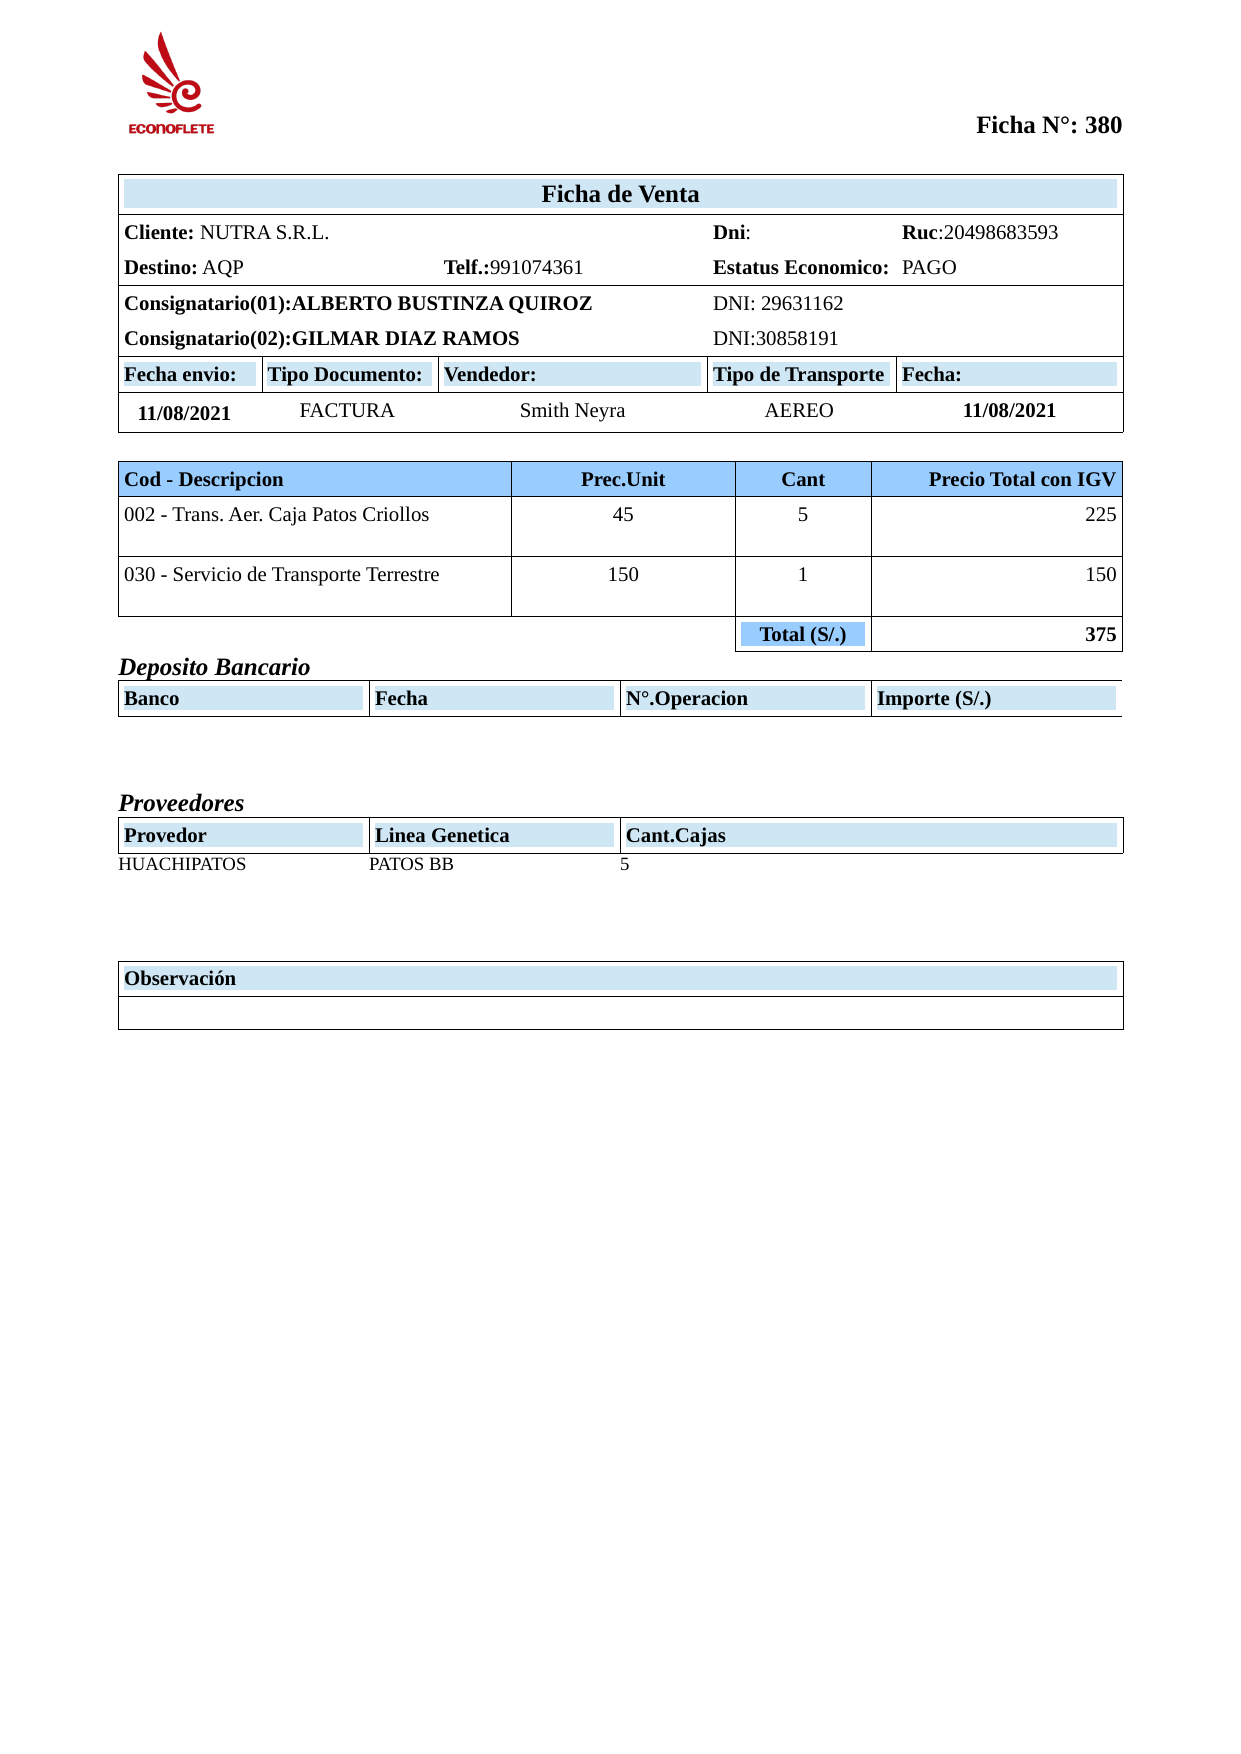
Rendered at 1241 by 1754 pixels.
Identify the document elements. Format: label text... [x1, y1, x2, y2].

table_cell 1 [736, 557, 871, 616]
table_cell [511, 617, 735, 651]
table_cell [369, 764, 620, 788]
table_cell Cliente: NUTRA S.R.L. [119, 215, 707, 249]
table_cell Consignatario(02):GILMAR DIAZ RAMOS [119, 321, 707, 356]
table_cell [118, 939, 369, 961]
table_header Observación [119, 962, 1123, 996]
table_header Importe (S/.) [872, 681, 1122, 716]
table_cell [871, 764, 1122, 788]
table_cell [369, 939, 620, 961]
table_cell [118, 617, 511, 651]
table_cell Consignatario(01):ALBERTO BUSTINZA QUIROZ [119, 286, 707, 321]
table_cell 030 - Servicio de Transporte Terrestre [119, 557, 511, 616]
table_cell Ruc:20498683593 [896, 215, 1123, 249]
table_cell Fecha: [897, 357, 1123, 392]
table_header Cant.Cajas [621, 818, 1123, 853]
table_header Prec.Unit [512, 462, 735, 496]
table_cell 5 [620, 854, 1123, 874]
table_cell Tipo Documento: [263, 357, 438, 392]
table_cell 11/08/2021 [119, 393, 262, 432]
table_cell [871, 740, 1122, 764]
table_cell [369, 740, 620, 764]
table_cell Dni: [707, 215, 896, 249]
table_header Provedor [119, 818, 369, 853]
table_cell FACTURA [262, 393, 438, 432]
table_cell [369, 918, 620, 939]
table_header Precio Total con IGV [872, 462, 1122, 496]
table_cell Estatus Economico: [707, 249, 896, 285]
table_cell 002 - Trans. Aer. Caja Patos Criollos [119, 497, 511, 556]
table_cell Telf.:991074361 [438, 249, 707, 285]
table_cell Total (S/.) [736, 617, 871, 651]
table_cell HUACHIPATOS [118, 854, 369, 874]
table_cell [118, 918, 369, 939]
table_cell 11/08/2021 [896, 393, 1123, 432]
table_cell DNI: 29631162 [707, 286, 1123, 321]
table_cell PATOS BB [369, 854, 620, 874]
table_cell [369, 717, 620, 740]
table_cell [620, 764, 871, 788]
table_header Fecha [370, 681, 620, 716]
table_header N°.Operacion [621, 681, 871, 716]
table_cell [118, 874, 369, 896]
text Proveedores [118, 788, 1122, 817]
table_cell AEREO [707, 393, 896, 432]
table_cell [620, 939, 1123, 961]
table_cell [118, 717, 369, 740]
table_cell 225 [872, 497, 1122, 556]
table_cell [620, 918, 1123, 939]
table_cell [118, 740, 369, 764]
table_cell Vendedor: [439, 357, 707, 392]
table_cell Tipo de Transporte [708, 357, 896, 392]
table_cell [369, 896, 620, 917]
table_cell [369, 874, 620, 896]
table_cell [620, 740, 871, 764]
table_cell Fecha envio: [119, 357, 262, 392]
table_header Cant [736, 462, 871, 496]
table_cell [620, 896, 1123, 917]
table_cell 5 [736, 497, 871, 556]
picture [118, 31, 225, 134]
table_cell Destino: AQP [119, 249, 438, 285]
table_cell 375 [872, 617, 1122, 651]
table_cell Smith Neyra [438, 393, 707, 432]
table_cell 150 [872, 557, 1122, 616]
table_cell [620, 717, 871, 740]
table_cell [620, 874, 1123, 896]
table_cell 150 [512, 557, 735, 616]
table_header Cod - Descripcion [119, 462, 511, 496]
table_cell PAGO [896, 249, 1123, 285]
table_cell [118, 764, 369, 788]
table_cell [871, 717, 1122, 740]
table_header Linea Genetica [370, 818, 620, 853]
text Deposito Bancario [118, 652, 1122, 680]
table_cell DNI:30858191 [707, 321, 1123, 356]
table_cell [119, 997, 1123, 1029]
table_header Ficha de Venta [119, 175, 1123, 214]
table_header Banco [119, 681, 369, 716]
table_cell [118, 896, 369, 917]
table_cell 45 [512, 497, 735, 556]
